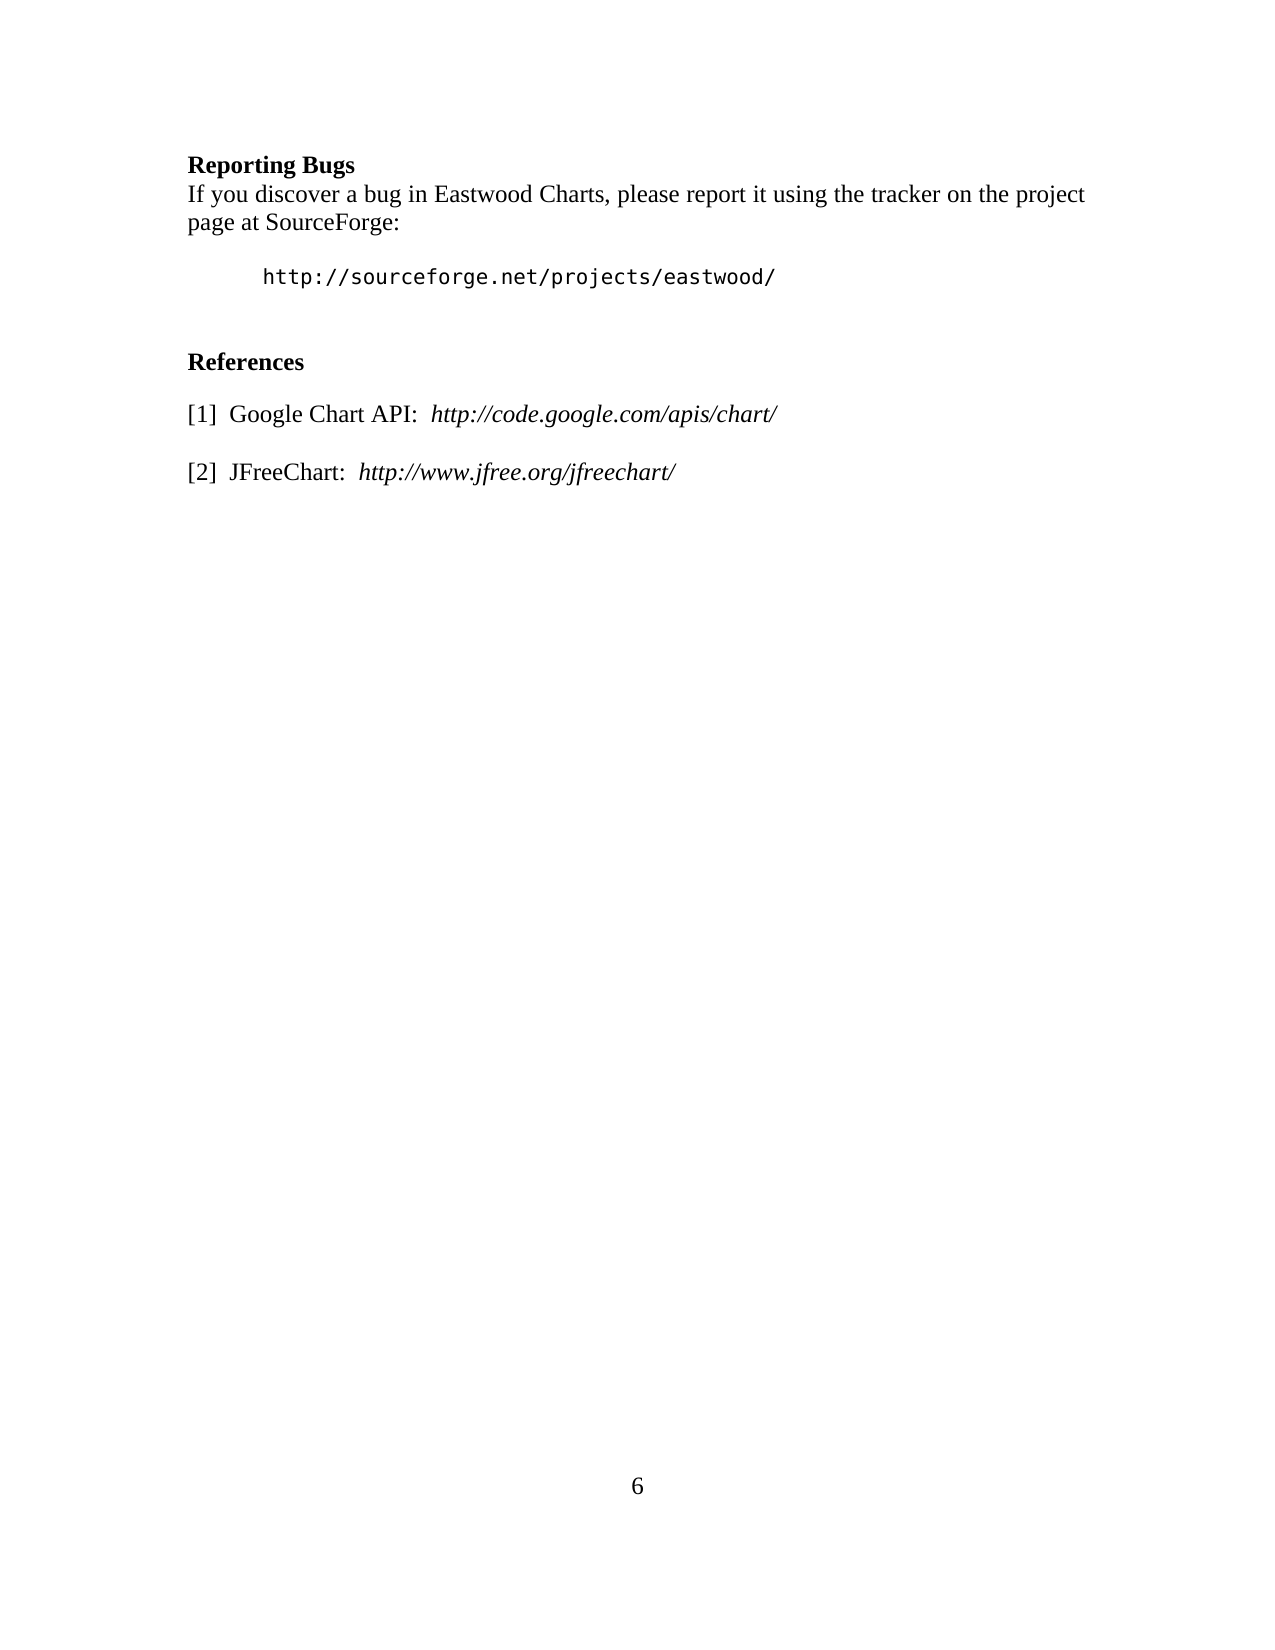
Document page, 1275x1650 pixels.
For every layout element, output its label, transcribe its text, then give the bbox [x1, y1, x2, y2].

text http://sourceforge.net/projects/eastwood/ [187, 265, 1087, 289]
text [2] JFreeChart: http://www.jfree.org/jfreechart/ [187, 457, 1087, 486]
text Reporting Bugs [187, 150, 1087, 179]
text [1] Google Chart API: http://code.google.com/apis/chart/ [187, 399, 1087, 428]
text If you discover a bug in Eastwood Charts, please report it using the tracker on the project page at SourceForge: [187, 179, 1087, 236]
text References [187, 347, 1087, 376]
